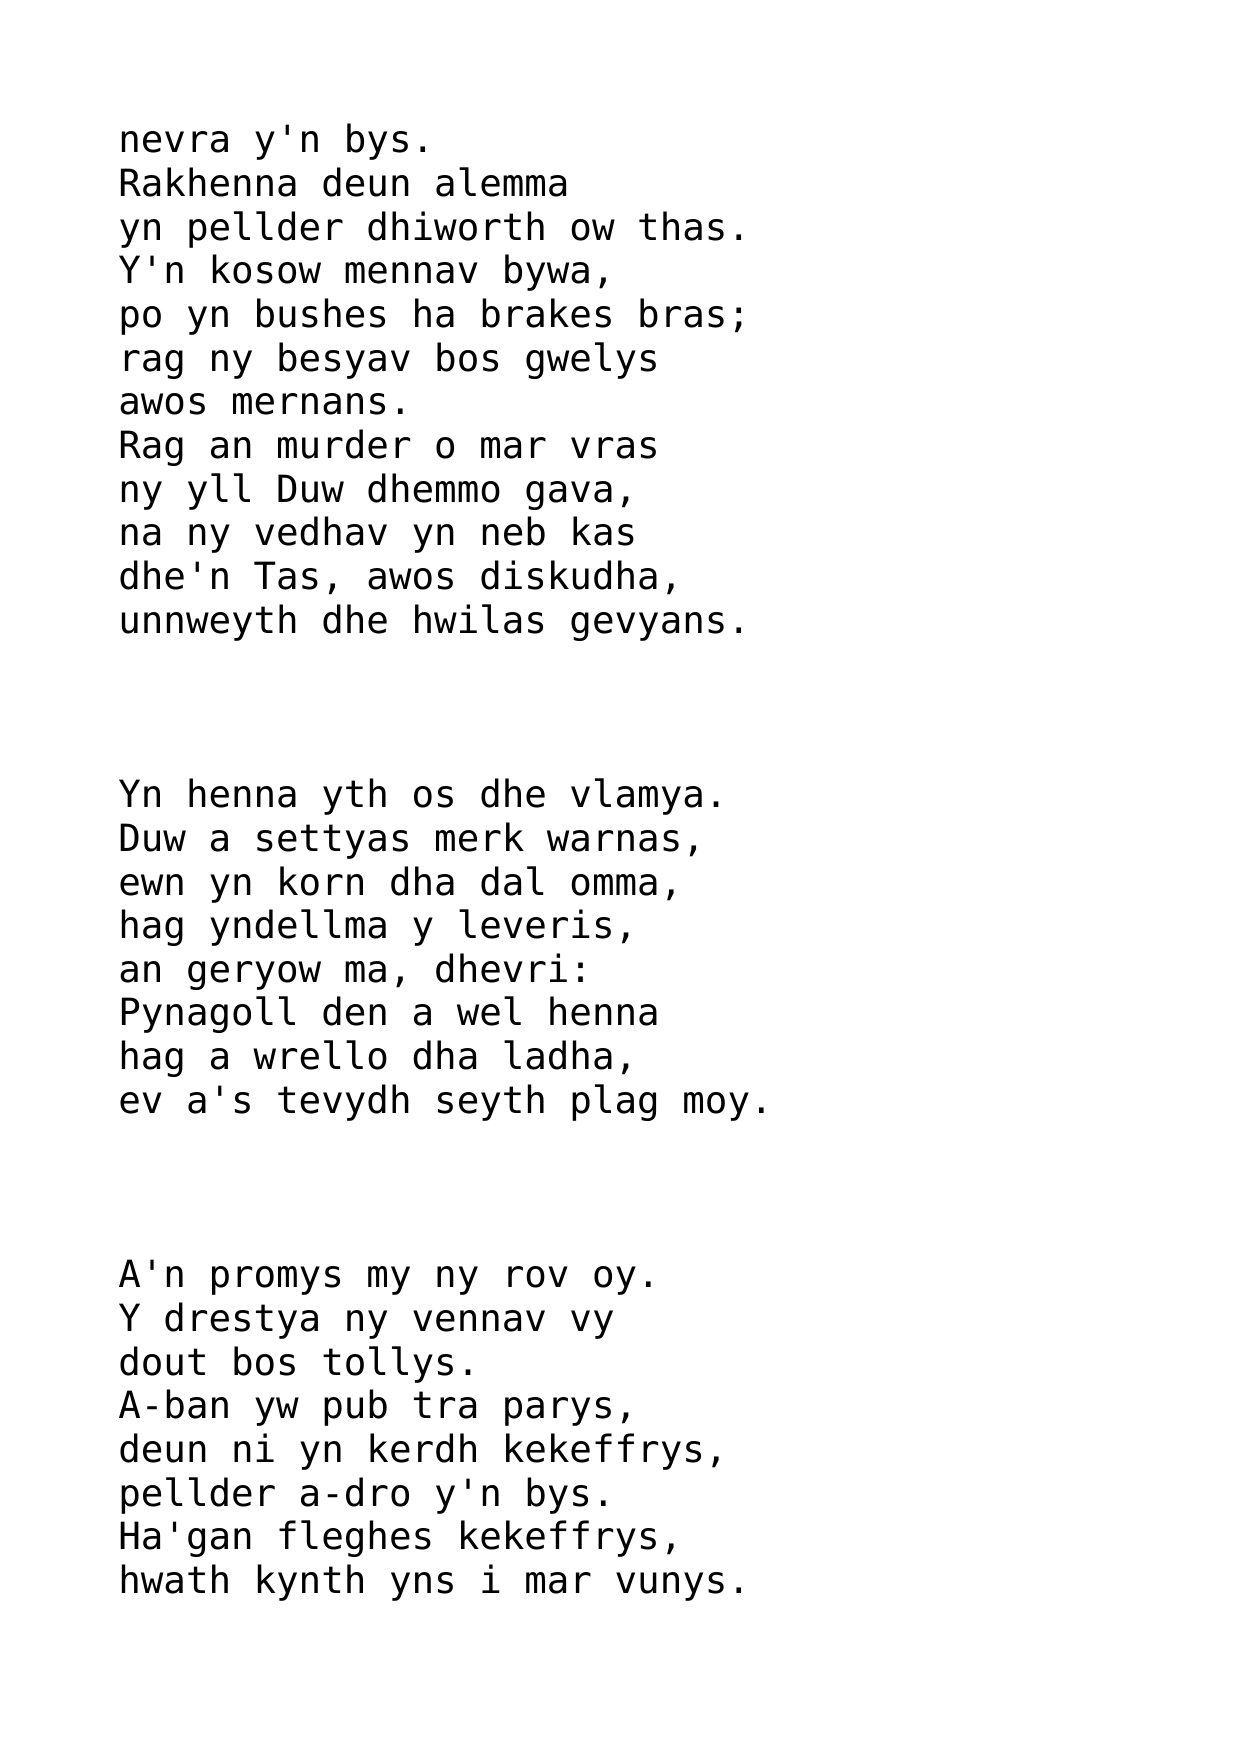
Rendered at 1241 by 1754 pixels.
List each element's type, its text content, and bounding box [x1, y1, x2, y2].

text hag yndellma y leveris, [118, 904, 1122, 947]
text ny yll Duw dhemmo gava, [118, 467, 1122, 511]
text yn pellder dhiworth ow thas. [118, 205, 1122, 249]
text Rakhenna deun alemma [118, 162, 1122, 205]
text rag ny besyav bos gwelys [118, 336, 1122, 380]
text Ha'gan fleghes kekeffrys, [118, 1515, 1122, 1558]
text Y'n kosow mennav bywa, [118, 249, 1122, 293]
text hwath kynth yns i mar vunys. [118, 1558, 1122, 1602]
text ev a's tevydh seyth plag moy. [118, 1078, 1122, 1122]
text A-ban yw pub tra parys, [118, 1384, 1122, 1427]
text dout bos tollys. [118, 1340, 1122, 1384]
text Pynagoll den a wel henna [118, 991, 1122, 1035]
text na ny vedhav yn neb kas [118, 511, 1122, 554]
text ewn yn korn dha dal omma, [118, 860, 1122, 904]
text po yn bushes ha brakes bras; [118, 293, 1122, 336]
text dhe'n Tas, awos diskudha, [118, 554, 1122, 598]
text Rag an murder o mar vras [118, 424, 1122, 467]
text deun ni yn kerdh kekeffrys, [118, 1427, 1122, 1471]
text pellder a-dro y'n bys. [118, 1471, 1122, 1515]
text Yn henna yth os dhe vlamya. [118, 773, 1122, 816]
text Y drestya ny vennav vy [118, 1297, 1122, 1340]
text an geryow ma, dhevri: [118, 947, 1122, 991]
text Duw a settyas merk warnas, [118, 816, 1122, 860]
text hag a wrello dha ladha, [118, 1035, 1122, 1078]
text unnweyth dhe hwilas gevyans. [118, 598, 1122, 642]
text A'n promys my ny rov oy. [118, 1253, 1122, 1297]
text awos mernans. [118, 380, 1122, 424]
text nevra y'n bys. [118, 118, 1122, 162]
